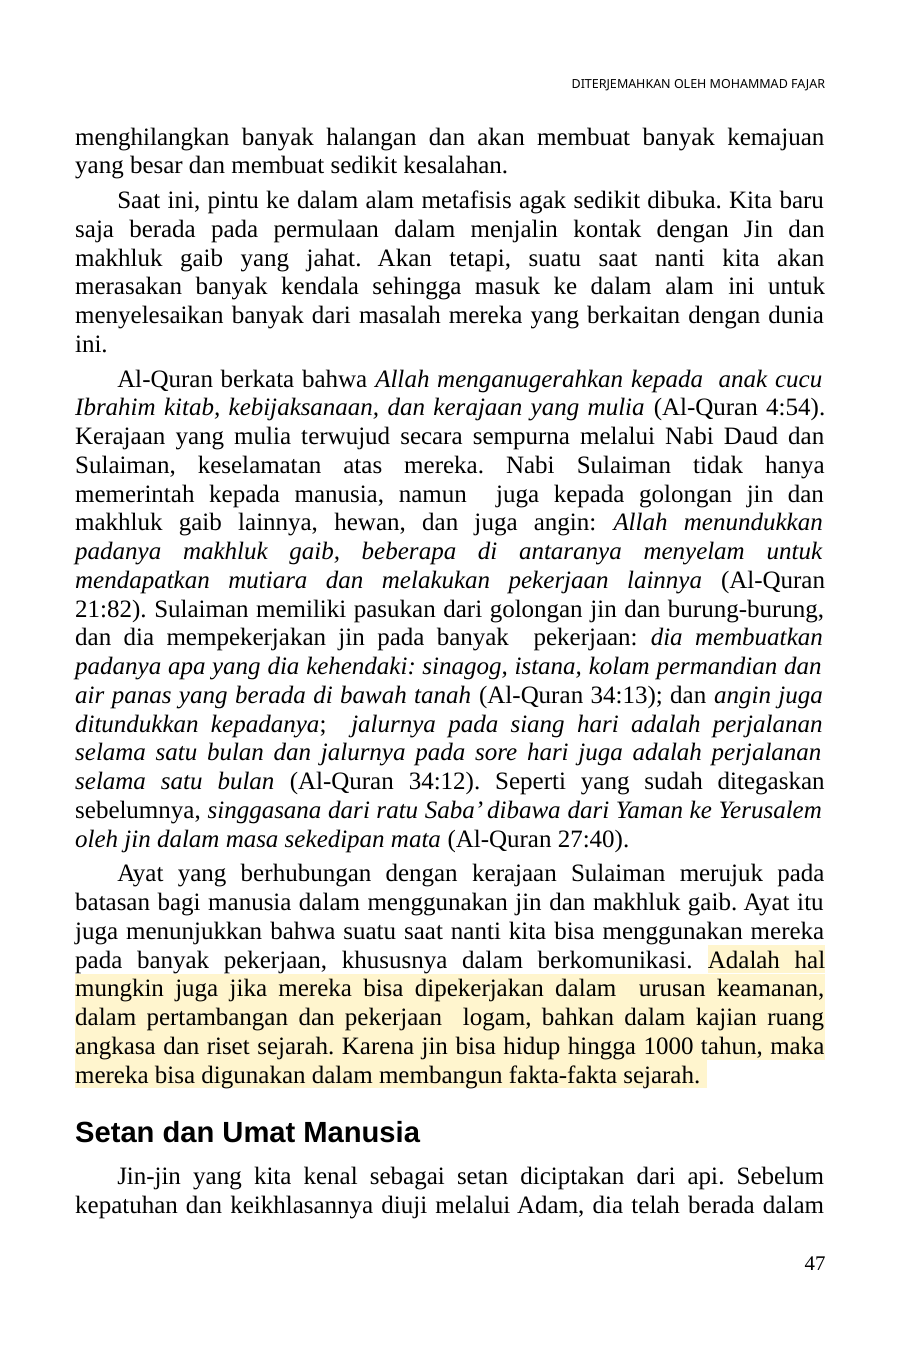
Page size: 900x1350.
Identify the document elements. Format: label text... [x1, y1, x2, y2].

text Saat ini, pintu ke dalam alam metafisis agak sedikit dibuka. Kita baru saja berada pada permulaan dalam menjalin kontak dengan Jin dan makhluk gaib yang jahat. Akan tetapi, suatu saat nanti kita akan merasakan banyak kendala sehingga masuk ke dalam alam ini untuk menyelesaikan banyak dari masalah mereka yang berkaitan dengan dunia ini. [75, 185, 825, 358]
text Ayat yang berhubungan dengan kerajaan Sulaiman merujuk pada batasan bagi manusia dalam menggunakan jin dan makhluk gaib. Ayat itu juga menunjukkan bahwa suatu saat nanti kita bisa menggunakan mereka pada banyak pekerjaan, khususnya dalam berkomunikasi. Adalah hal mungkin juga jika mereka bisa dipekerjakan dalam urusan keamanan, dalam pertambangan dan pekerjaan logam, bahkan dalam kajian ruang angkasa dan riset sejarah. Karena jin bisa hidup hingga 1000 tahun, maka mereka bisa digunakan dalam membangun fakta-fakta sejarah. [75, 858, 825, 1088]
text Al-Quran berkata bahwa Allah menganugerahkan kepada anak cucu Ibrahim kitab, kebijaksanaan, dan kerajaan yang mulia (Al-Quran 4:54). Kerajaan yang mulia terwujud secara sempurna melalui Nabi Daud dan Sulaiman, keselamatan atas mereka. Nabi Sulaiman tidak hanya memerintah kepada manusia, namun juga kepada golongan jin dan makhluk gaib lainnya, hewan, dan juga angin: Allah menundukkan padanya makhluk gaib, beberapa di antaranya menyelam untuk mendapatkan mutiara dan melakukan pekerjaan lainnya (Al-Quran 21:82). Sulaiman memiliki pasukan dari golongan jin dan burung-burung, dan dia mempekerjakan jin pada banyak pekerjaan: dia membuatkan padanya apa yang dia kehendaki: sinagog, istana, kolam permandian dan air panas yang berada di bawah tanah (Al-Quran 34:13); dan angin juga ditundukkan kepadanya; jalurnya pada siang hari adalah perjalanan selama satu bulan dan jalurnya pada sore hari juga adalah perjalanan selama satu bulan (Al-Quran 34:12). Seperti yang sudah ditegaskan sebelumnya, singgasana dari ratu Saba’ dibawa dari Yaman ke Yerusalem oleh jin dalam masa sekedipan mata (Al-Quran 27:40). [75, 364, 825, 852]
text menghilangkan banyak halangan dan akan membuat banyak kemajuan yang besar dan membuat sedikit kesalahan. [75, 122, 825, 179]
text Jin-jin yang kita kenal sebagai setan diciptakan dari api. Sebelum kepatuhan dan keikhlasannya diuji melalui Adam, dia telah berada dalam [75, 1161, 825, 1219]
subtitle Setan dan Umat Manusia [75, 1115, 825, 1149]
